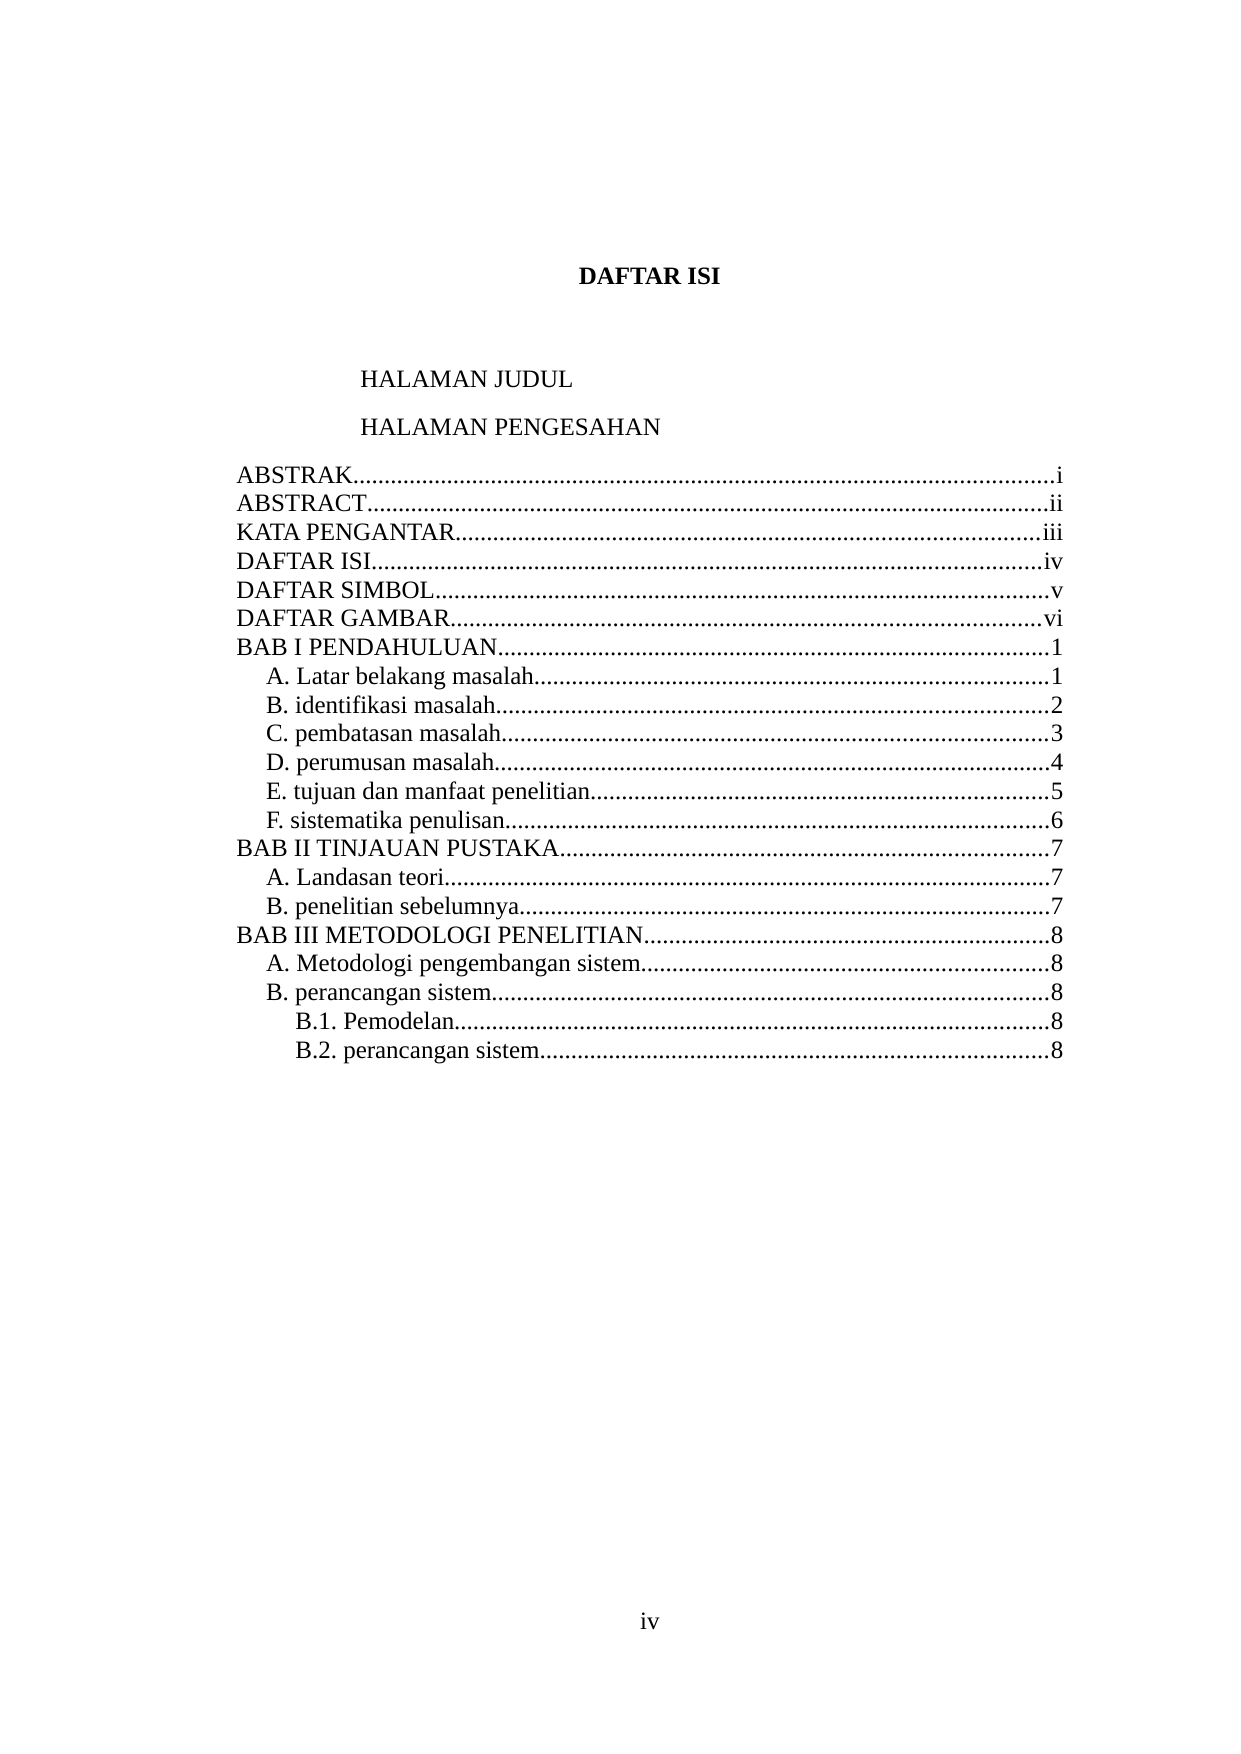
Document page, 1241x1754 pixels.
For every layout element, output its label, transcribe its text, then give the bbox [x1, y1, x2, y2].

subtitle DAFTAR ISI [236, 261, 1063, 290]
text KATA PENGANTAR iii [236, 517, 1063, 546]
text HALAMAN JUDUL [272, 364, 1063, 393]
text C. pembatasan masalah 3 [266, 718, 1063, 747]
text DAFTAR SIMBOL v [236, 575, 1063, 603]
text D. perumusan masalah 4 [266, 747, 1063, 776]
text F. sistematika penulisan 6 [266, 805, 1063, 833]
text B. perancangan sistem 8 [266, 977, 1063, 1006]
text B.2. perancangan sistem 8 [295, 1035, 1063, 1063]
text DAFTAR ISI iv [236, 546, 1063, 575]
text HALAMAN PENGESAHAN [272, 412, 1063, 441]
text E. tujuan dan manfaat penelitian 5 [266, 776, 1063, 805]
text DAFTAR GAMBAR vi [236, 603, 1063, 632]
text A. Latar belakang masalah 1 [266, 661, 1063, 690]
text BAB II TINJAUAN PUSTAKA 7 [236, 833, 1063, 862]
text B.1. Pemodelan 8 [295, 1006, 1063, 1035]
text A. Landasan teori 7 [266, 862, 1063, 891]
text BAB I PENDAHULUAN 1 [236, 632, 1063, 661]
text B. penelitian sebelumnya 7 [266, 891, 1063, 920]
text BAB III METODOLOGI PENELITIAN 8 [236, 920, 1063, 948]
text ABSTRAK i [236, 460, 1063, 488]
text A. Metodologi pengembangan sistem 8 [266, 948, 1063, 977]
text B. identifikasi masalah 2 [266, 690, 1063, 718]
text ABSTRACT ii [236, 488, 1063, 517]
